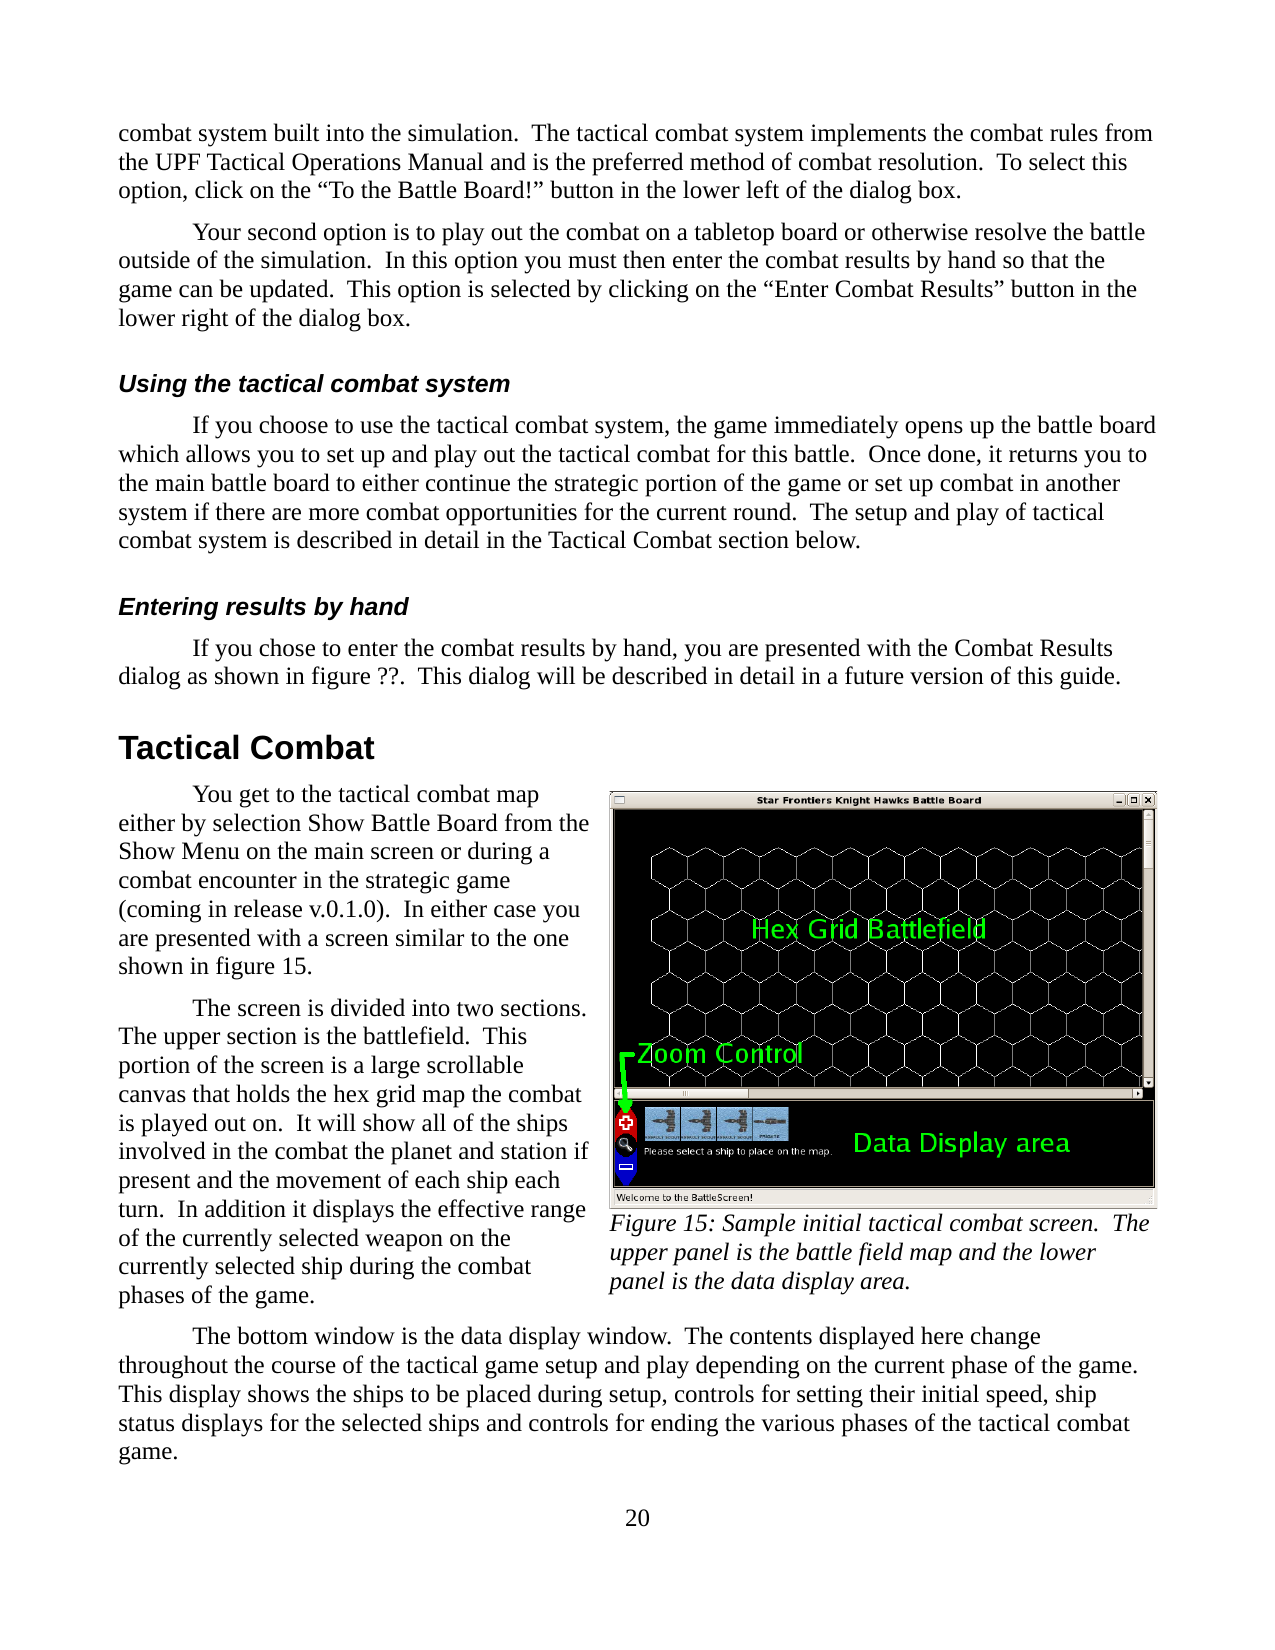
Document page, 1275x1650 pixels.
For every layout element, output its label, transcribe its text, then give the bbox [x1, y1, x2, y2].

subtitle Tactical Combat [118, 728, 1157, 766]
text Figure 15: Sample initial tactical combat screen. The upper panel is the battle field map and the lower panel is the data display area. [609, 1209, 1157, 1295]
text If you choose to use the tactical combat system, the game immediately opens up the battle board which allows you to set up and play out the tactical combat for this battle. Once done, it returns you to the main battle board to either continue the strategic portion of the game or set up combat in another system if there are more combat opportunities for the current round. The setup and play of tactical combat system is described in detail in the Tactical Combat section below. [118, 410, 1157, 554]
text If you chose to enter the combat results by hand, you are presented with the Combat Results dialog as shown in figure ??. This dialog will be described in detail in a future version of this guide. [118, 633, 1157, 690]
subtitle Using the tactical combat system [118, 369, 1157, 398]
subtitle Entering results by hand [118, 592, 1157, 620]
text Your second option is to play out the combat on a tabletop board or otherwise resolve the battle outside of the simulation. In this option you must then enter the combat results by hand so that the game can be updated. This option is selected by clicking on the “Enter Combat Results” button in the lower right of the dialog box. [118, 217, 1157, 332]
picture [609, 791, 1158, 1209]
text combat system built into the simulation. The tactical combat system implements the combat rules from the UPF Tactical Operations Manual and is the preferred method of combat resolution. To select this option, click on the “To the Battle Board!” button in the lower left of the dialog box. [118, 118, 1157, 204]
text You get to the tactical combat map either by selection Show Battle Board from the Show Menu on the main screen or during a combat encounter in the strategic game (coming in release v.0.1.0). In either case you are presented with a screen similar to the one shown in figure 15. [118, 779, 1157, 980]
text The screen is divided into two sections. The upper section is the battlefield. This portion of the screen is a large scrollable canvas that holds the hex grid map the combat is played out on. It will show all of the ships involved in the combat the planet and station if present and the movement of each ship each turn. In addition it displays the effective range of the currently selected weapon on the currently selected ship during the combat phases of the game. [118, 993, 1157, 1309]
text The bottom window is the data display window. The contents displayed here change throughout the course of the tactical game setup and play depending on the current phase of the game. This display shows the ships to be placed during setup, controls for setting their initial speed, ship status displays for the selected ships and controls for ending the various phases of the tactical combat game. [118, 1321, 1157, 1465]
